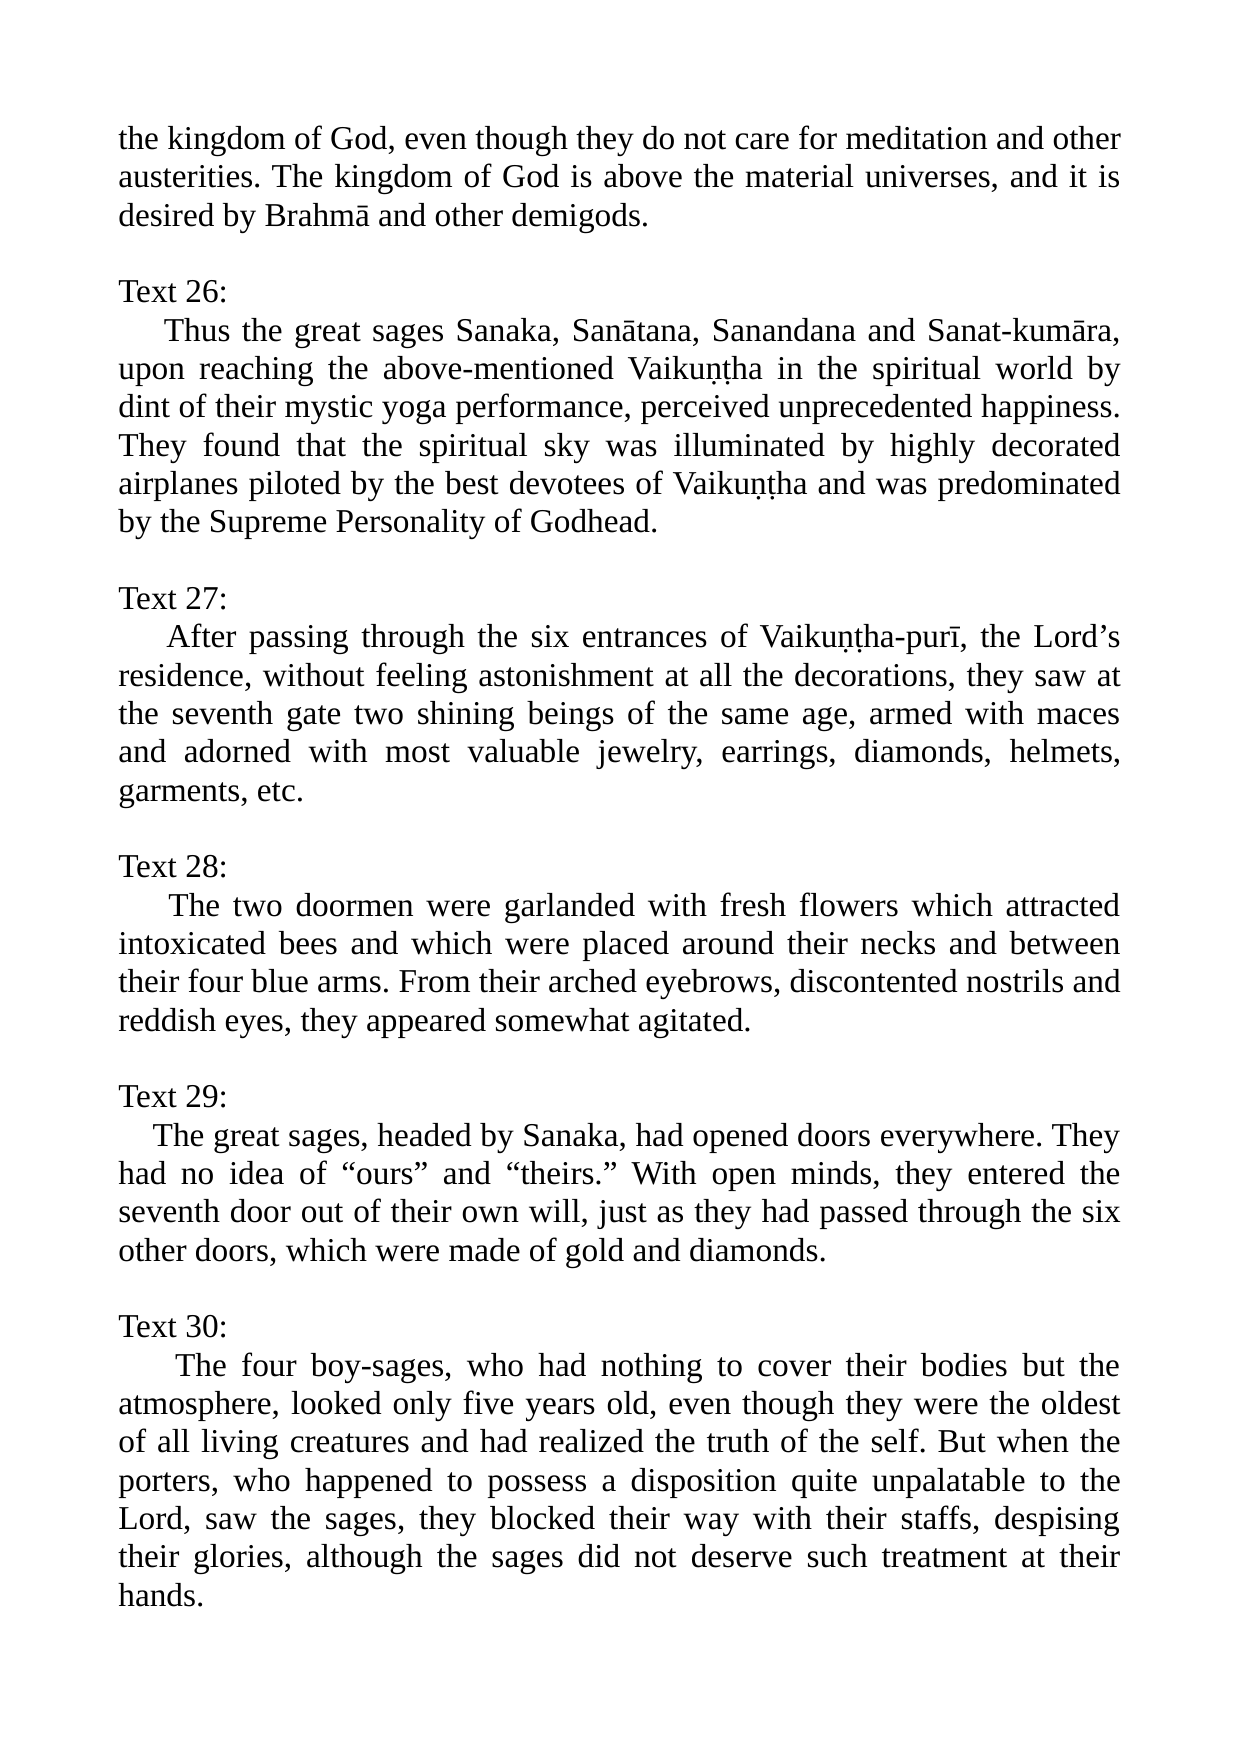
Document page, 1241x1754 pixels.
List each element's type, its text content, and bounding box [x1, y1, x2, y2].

text The two doormen were garlanded with fresh flowers which attracted intoxicated bees and which were placed around their necks and between their four blue arms. From their arched eyebrows, discontented nostrils and reddish eyes, they appeared somewhat agitated. [118, 885, 1122, 1038]
text Text 30: [118, 1306, 1122, 1345]
text the kingdom of God, even though they do not care for meditation and other austerities. The kingdom of God is above the material universes, and it is desired by Brahmā and other demigods. [118, 118, 1122, 233]
text Thus the great sages Sanaka, Sanātana, Sanandana and Sanat-kumāra, upon reaching the above-mentioned Vaikuṇṭha in the spiritual world by dint of their mystic yoga performance, perceived unprecedented happiness. They found that the spiritual sky was illuminated by highly decorated airplanes piloted by the best devotees of Vaikuṇṭha and was predominated by the Supreme Personality of Godhead. [118, 310, 1122, 540]
text Text 28: [118, 846, 1122, 885]
text After passing through the six entrances of Vaikuṇṭha-purī, the Lord’s residence, without feeling astonishment at all the decorations, they saw at the seventh gate two shining beings of the same age, armed with maces and adorned with most valuable jewelry, earrings, diamonds, helmets, garments, etc. [118, 616, 1122, 808]
text Text 29: [118, 1076, 1122, 1115]
text The great sages, headed by Sanaka, had opened doors everywhere. They had no idea of “ours” and “theirs.” With open minds, they entered the seventh door out of their own will, just as they had passed through the six other doors, which were made of gold and diamonds. [118, 1115, 1122, 1268]
text Text 27: [118, 578, 1122, 616]
text Text 26: [118, 271, 1122, 310]
text The four boy-sages, who had nothing to cover their bodies but the atmosphere, looked only five years old, even though they were the oldest of all living creatures and had realized the truth of the self. But when the porters, who happened to possess a disposition quite unpalatable to the Lord, saw the sages, they blocked their way with their staffs, despising their glories, although the sages did not deserve such treatment at their hands. [118, 1345, 1122, 1613]
